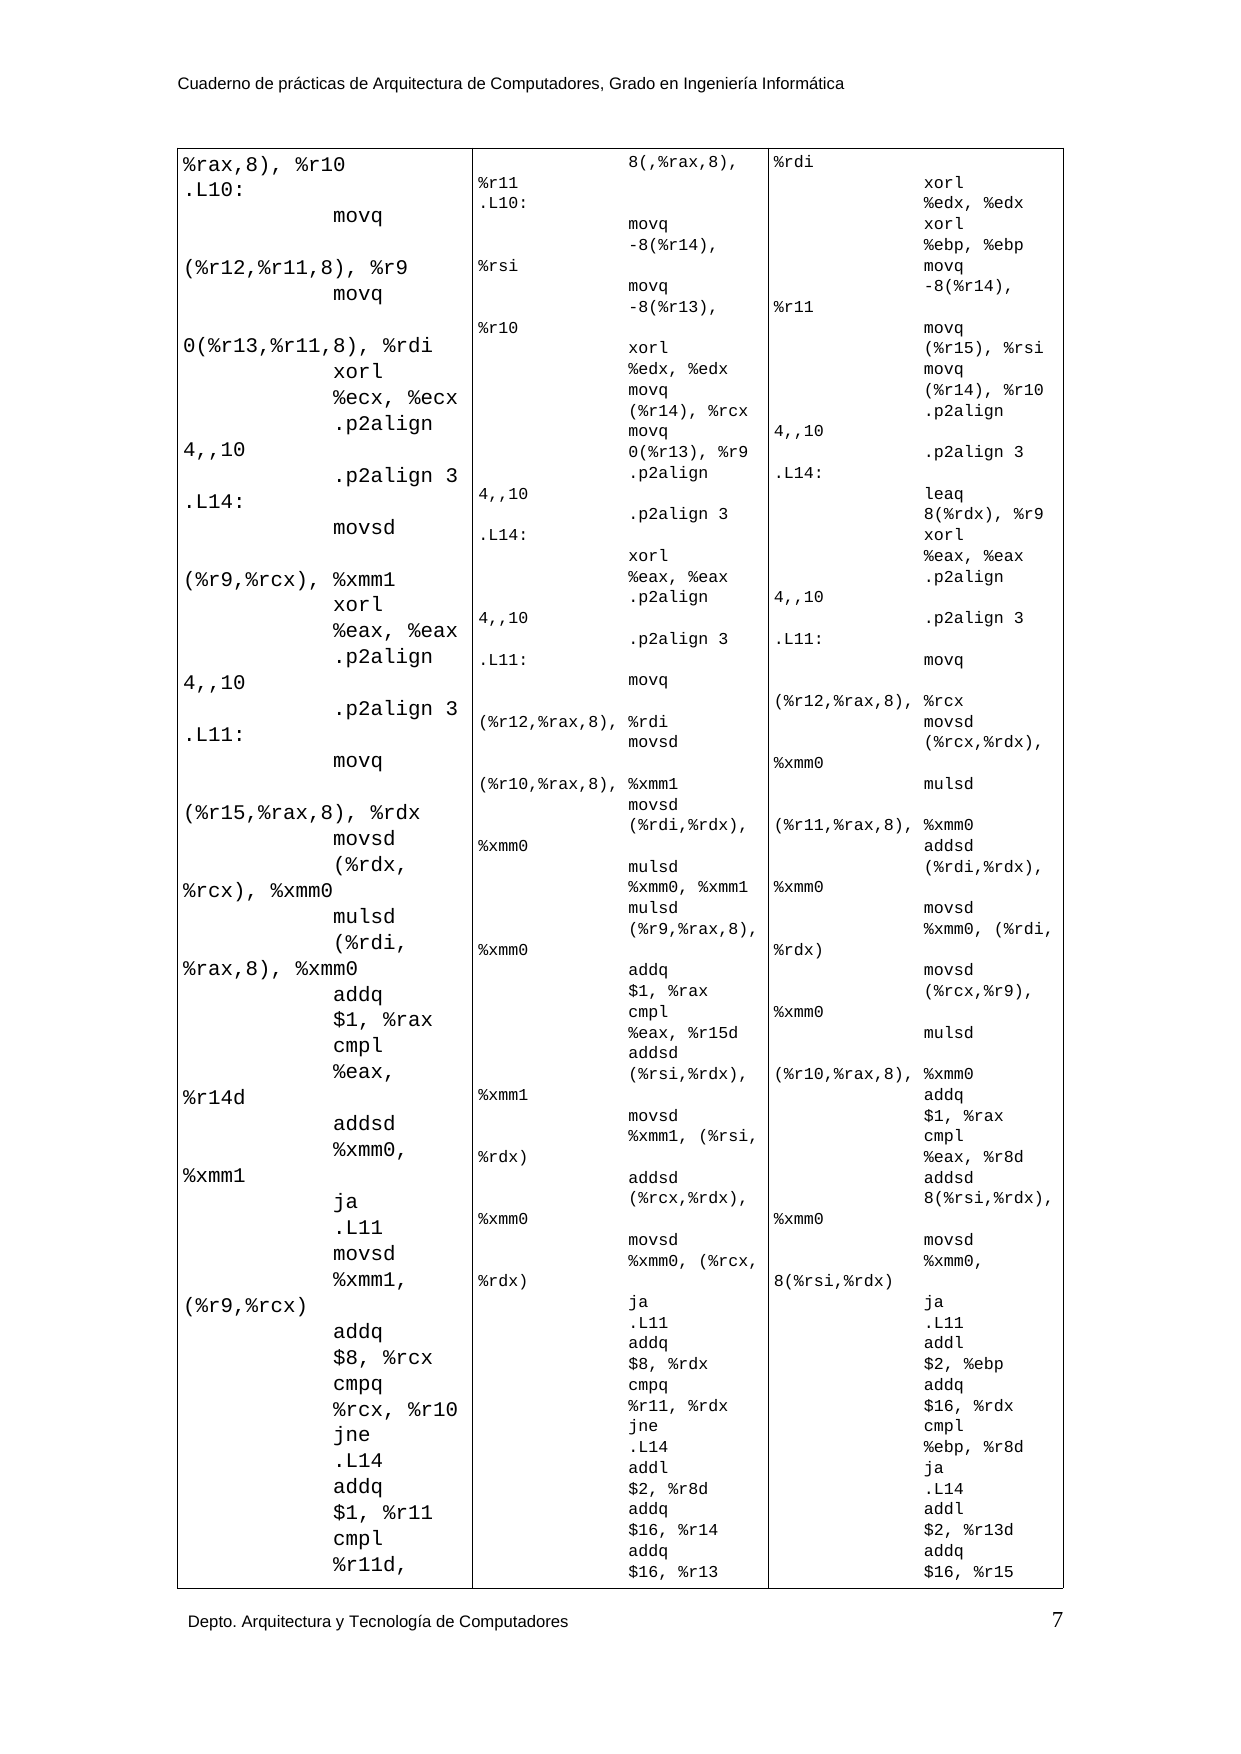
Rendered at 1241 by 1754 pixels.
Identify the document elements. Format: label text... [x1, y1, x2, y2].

table_cell %rax,8), %r10 .L10: movq (%r12,%r11,8), %r9 movq 0(%r13,%r11,8), %rdi xorl %ecx, %ecx .p2align 4,,10 .p2align 3 .L14: movsd (%r9,%rcx), %xmm1 xorl %eax, %eax .p2align 4,,10 .p2align 3 .L11: movq (%r15,%rax,8), %rdx movsd (%rdx,%rcx), %xmm0 mulsd (%rdi,%rax,8), %xmm0 addq $1, %rax cmpl %eax, %r14d addsd %xmm0, %xmm1 ja .L11 movsd %xmm1, (%r9,%rcx) addq $8, %rcx cmpq %rcx, %r10 jne .L14 addq $1, %r11 cmpl %r11d, [178, 149, 472, 1588]
table_cell 8(,%rax,8), %r11 .L10: movq -8(%r14), %rsi movq -8(%r13), %r10 xorl %edx, %edx movq (%r14), %rcx movq 0(%r13), %r9 .p2align 4,,10 .p2align 3 .L14: xorl %eax, %eax .p2align 4,,10 .p2align 3 .L11: movq (%r12,%rax,8), %rdi movsd (%r10,%rax,8), %xmm1 movsd (%rdi,%rdx), %xmm0 mulsd %xmm0, %xmm1 mulsd (%r9,%rax,8), %xmm0 addq $1, %rax cmpl %eax, %r15d addsd (%rsi,%rdx), %xmm1 movsd %xmm1, (%rsi,%rdx) addsd (%rcx,%rdx), %xmm0 movsd %xmm0, (%rcx,%rdx) ja .L11 addq $8, %rdx cmpq %r11, %rdx jne .L14 addl $2, %r8d addq $16, %r14 addq $16, %r13 [473, 149, 768, 1588]
table_cell %rdi xorl %edx, %edx xorl %ebp, %ebp movq -8(%r14), %r11 movq (%r15), %rsi movq (%r14), %r10 .p2align 4,,10 .p2align 3 .L14: leaq 8(%rdx), %r9 xorl %eax, %eax .p2align 4,,10 .p2align 3 .L11: movq (%r12,%rax,8), %rcx movsd (%rcx,%rdx), %xmm0 mulsd (%r11,%rax,8), %xmm0 addsd (%rdi,%rdx), %xmm0 movsd %xmm0, (%rdi,%rdx) movsd (%rcx,%r9), %xmm0 mulsd (%r10,%rax,8), %xmm0 addq $1, %rax cmpl %eax, %r8d addsd 8(%rsi,%rdx), %xmm0 movsd %xmm0, 8(%rsi,%rdx) ja .L11 addl $2, %ebp addq $16, %rdx cmpl %ebp, %r8d ja .L14 addl $2, %r13d addq $16, %r15 [769, 149, 1063, 1588]
